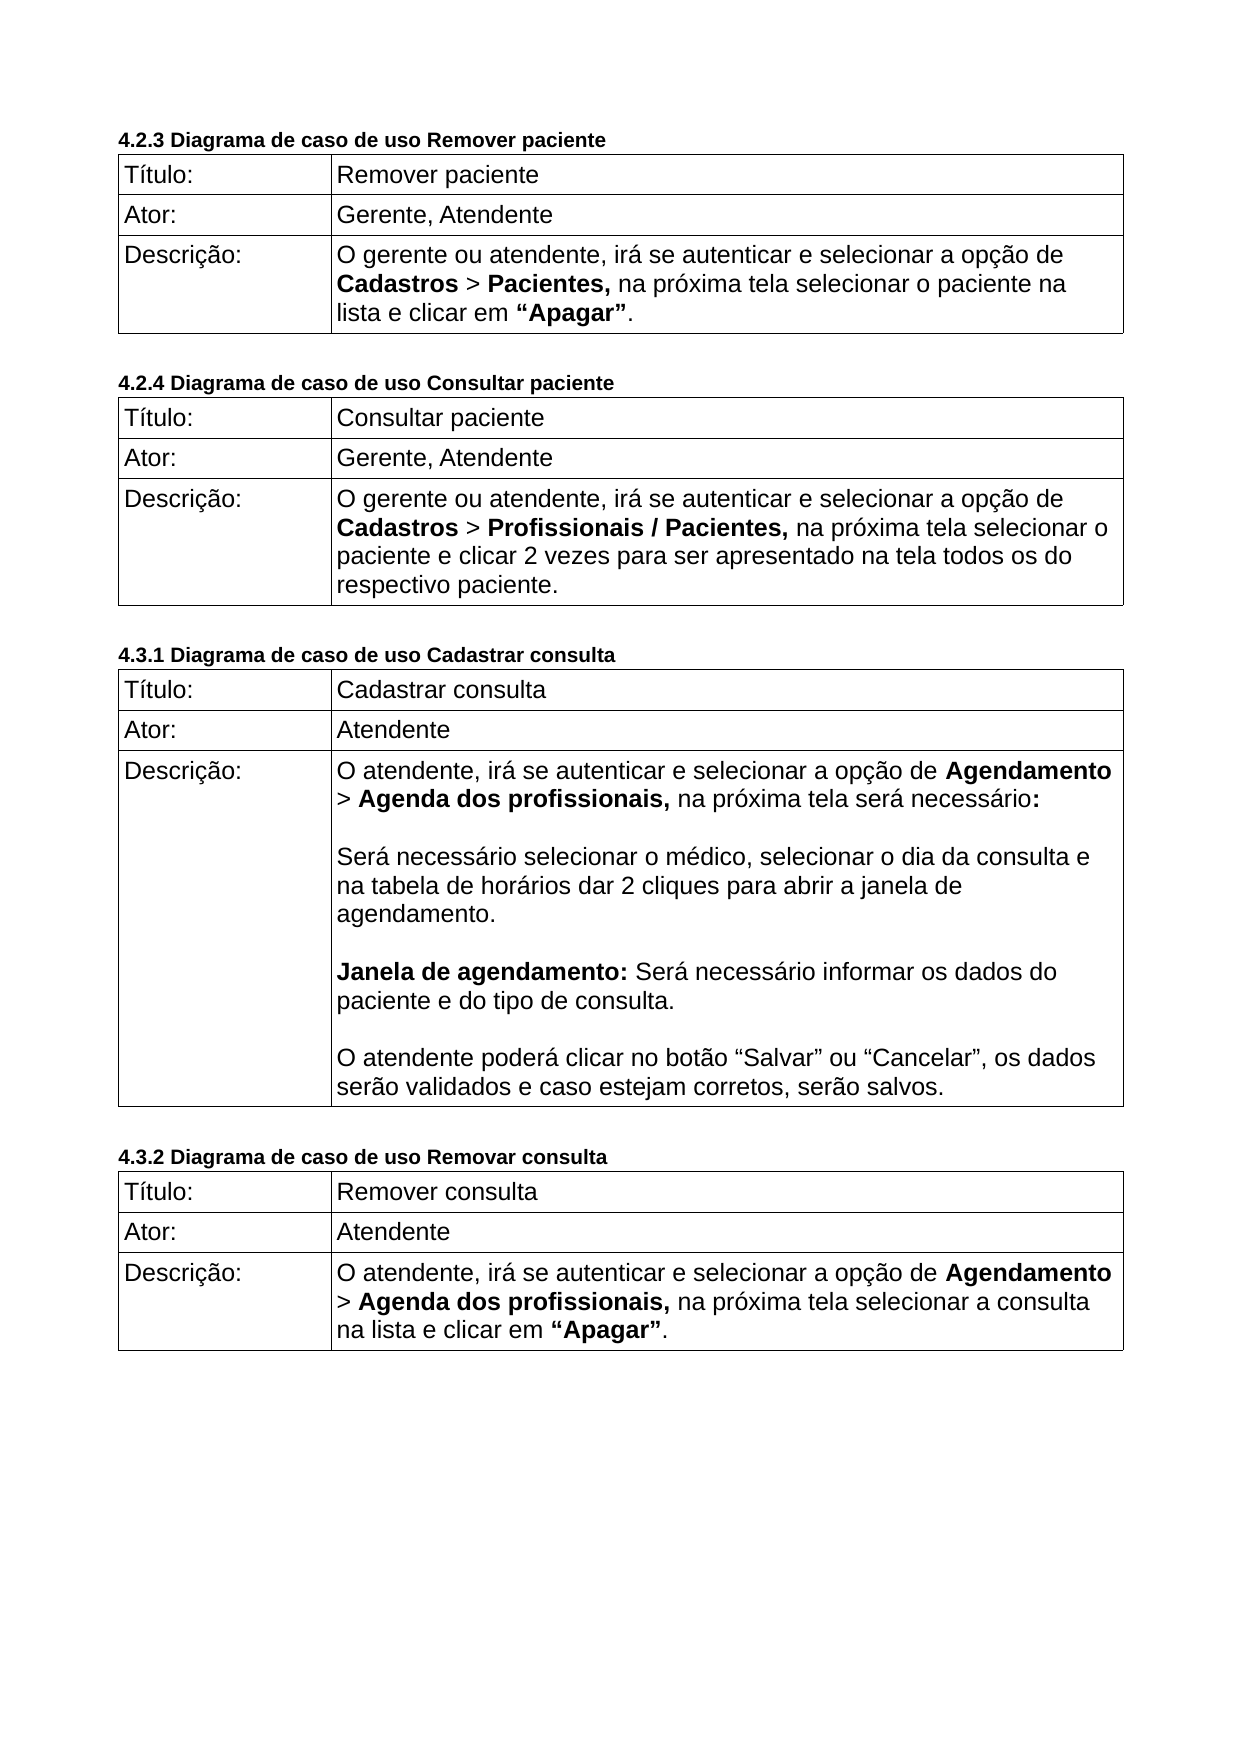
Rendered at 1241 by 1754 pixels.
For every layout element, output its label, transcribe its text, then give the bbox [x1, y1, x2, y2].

table_cell Atendente [332, 711, 1123, 750]
table_cell O atendente, irá se autenticar e selecionar a opção de Agendamento > Agenda dos profissionais, na próxima tela selecionar a consulta na lista e clicar em “Apagar”. [332, 1253, 1123, 1350]
table_cell Gerente, Atendente [332, 439, 1123, 478]
table_cell O gerente ou atendente, irá se autenticar e selecionar a opção de Cadastros > Pacientes, na próxima tela selecionar o paciente na lista e clicar em “Apagar”. [332, 236, 1123, 332]
text 4.2.3 Diagrama de caso de uso Remover paciente [118, 118, 1122, 154]
table_header Remover consulta [332, 1172, 1123, 1212]
table_cell Descrição: [119, 1253, 331, 1350]
table_cell O gerente ou atendente, irá se autenticar e selecionar a opção de Cadastros > Profissionais / Pacientes, na próxima tela selecionar o paciente e clicar 2 vezes para ser apresentado na tela todos os do respectivo paciente. [332, 479, 1123, 604]
table_header Consultar paciente [332, 398, 1123, 438]
table_header Título: [119, 670, 331, 709]
table_cell O atendente, irá se autenticar e selecionar a opção de Agendamento > Agenda dos profissionais, na próxima tela será necessário: Será necessário selecionar o médico, selecionar o dia da consulta e na tabela de horários dar 2 cliques para abrir a janela de agendamento. Janela de agendamento: Será necessário informar os dados do paciente e do tipo de consulta. O atendente poderá clicar no botão “Salvar” ou “Cancelar”, os dados serão validados e caso estejam corretos, serão salvos. [332, 751, 1123, 1106]
table_header Título: [119, 155, 331, 194]
table_cell Ator: [119, 1213, 331, 1252]
table_cell Ator: [119, 195, 331, 235]
table_header Título: [119, 398, 331, 438]
table_cell Ator: [119, 439, 331, 478]
text 4.3.1 Diagrama de caso de uso Cadastrar consulta [118, 633, 1122, 669]
table_cell Descrição: [119, 479, 331, 604]
table_cell Descrição: [119, 751, 331, 1106]
table_cell Atendente [332, 1213, 1123, 1252]
table_cell Ator: [119, 711, 331, 750]
table_header Título: [119, 1172, 331, 1212]
table_cell Descrição: [119, 236, 331, 332]
table_header Cadastrar consulta [332, 670, 1123, 709]
text 4.3.2 Diagrama de caso de uso Removar consulta [118, 1135, 1122, 1171]
table_header Remover paciente [332, 155, 1123, 194]
table_cell Gerente, Atendente [332, 195, 1123, 235]
text 4.2.4 Diagrama de caso de uso Consultar paciente [118, 361, 1122, 397]
